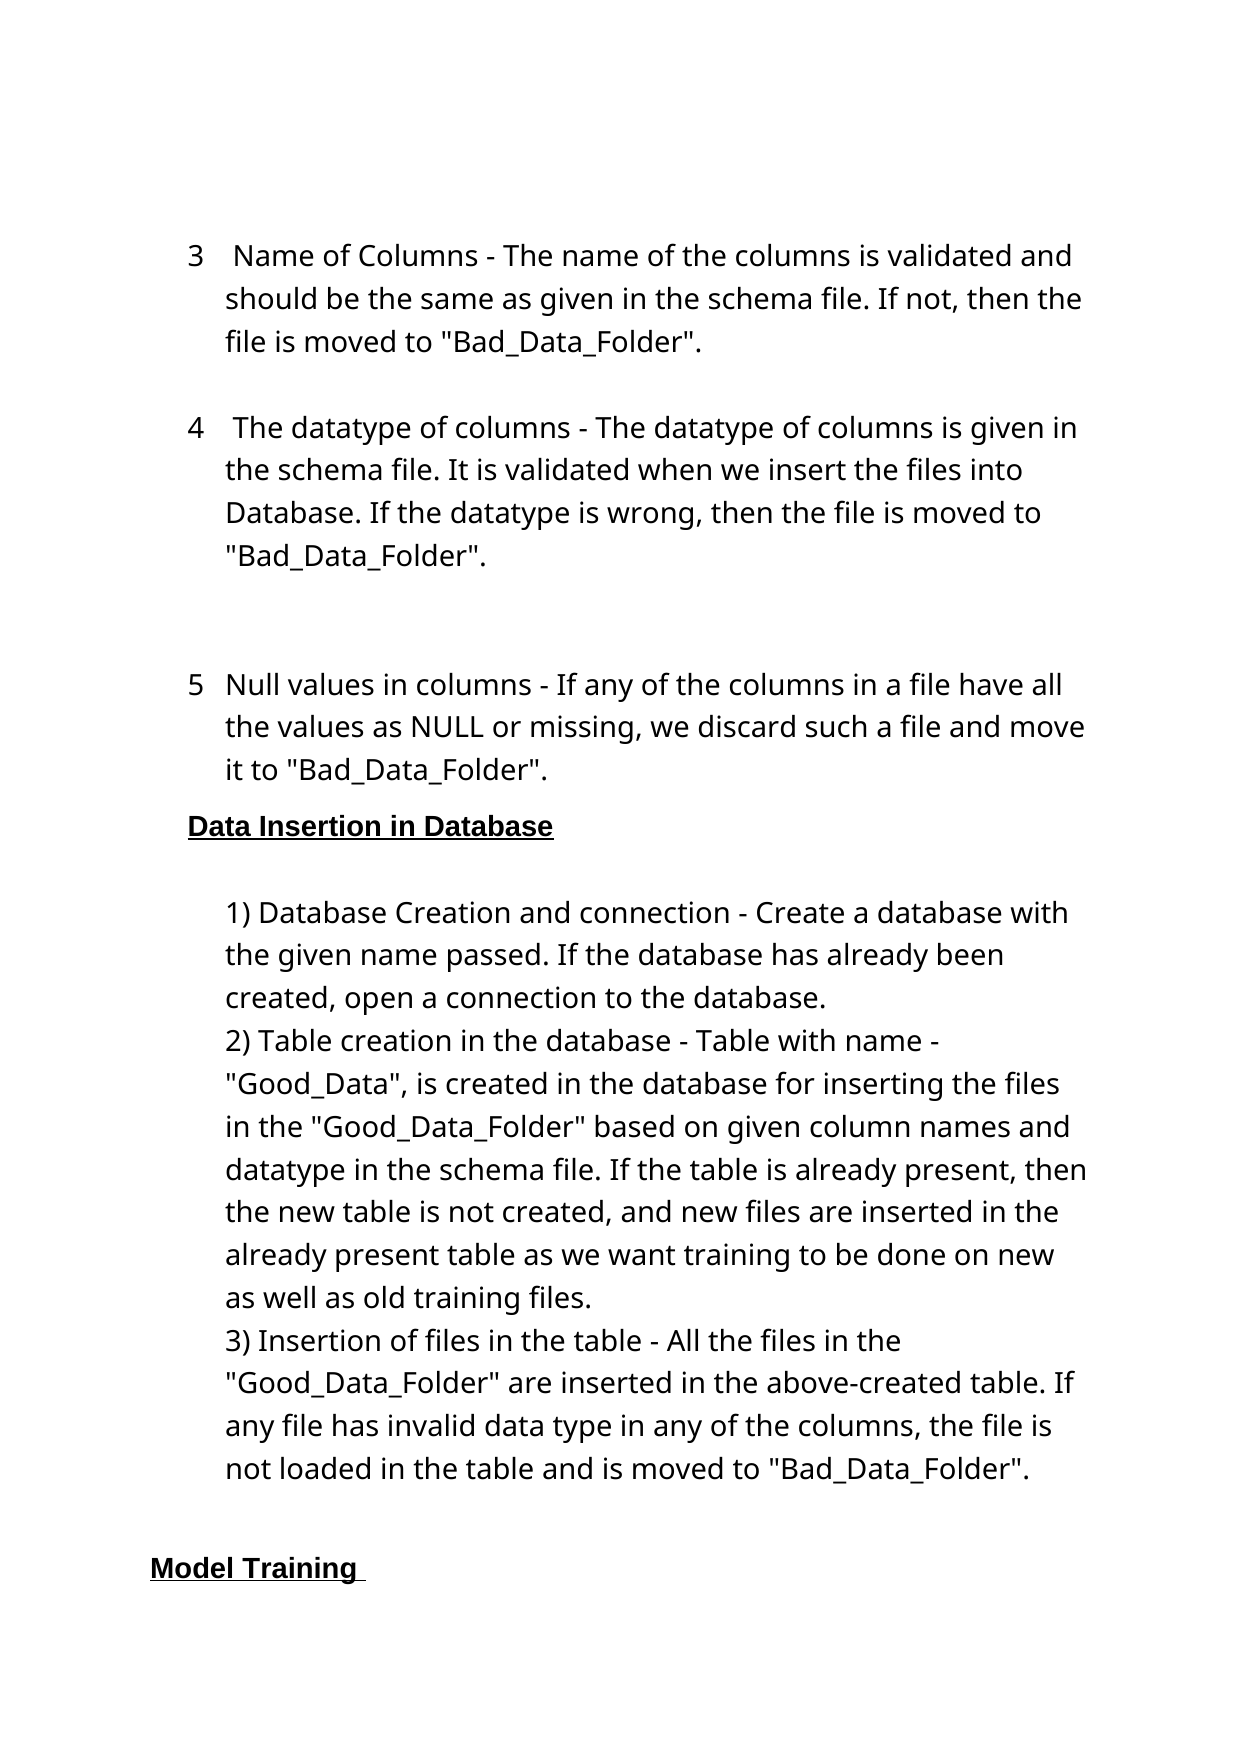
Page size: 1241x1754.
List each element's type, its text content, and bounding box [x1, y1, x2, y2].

list 1) Database Creation and connection - Create a database with the given name passed. If the database has already been created, open a connection to the database. [225, 892, 1090, 1017]
text Model Training [150, 1551, 1090, 1584]
list 2) Table creation in the database - Table with name - "Good_Data", is created in the database for inserting the files in the "Good_Data_Folder" based on given column names and datatype in the schema file. If the table is already present, then the new table is not created, and new files are inserted in the already present table as we want training to be done on new as well as old training files. [225, 1020, 1090, 1317]
list The datatype of columns - The datatype of columns is given in the schema file. It is validated when we insert the files into Database. If the datatype is wrong, then the file is moved to "Bad_Data_Folder". [187, 407, 1090, 575]
list Name of Columns - The name of the columns is validated and should be the same as given in the schema file. If not, then the file is moved to "Bad_Data_Folder". [187, 236, 1090, 361]
text Data Insertion in Database [187, 809, 1090, 842]
list 3) Insertion of files in the table - All the files in the "Good_Data_Folder" are inserted in the above-created table. If any file has invalid data type in any of the columns, the file is not loaded in the table and is moved to "Bad_Data_Folder". [225, 1320, 1090, 1488]
list Null values in columns - If any of the columns in a file have all the values as NULL or missing, we discard such a file and move it to "Bad_Data_Folder". [187, 664, 1090, 789]
